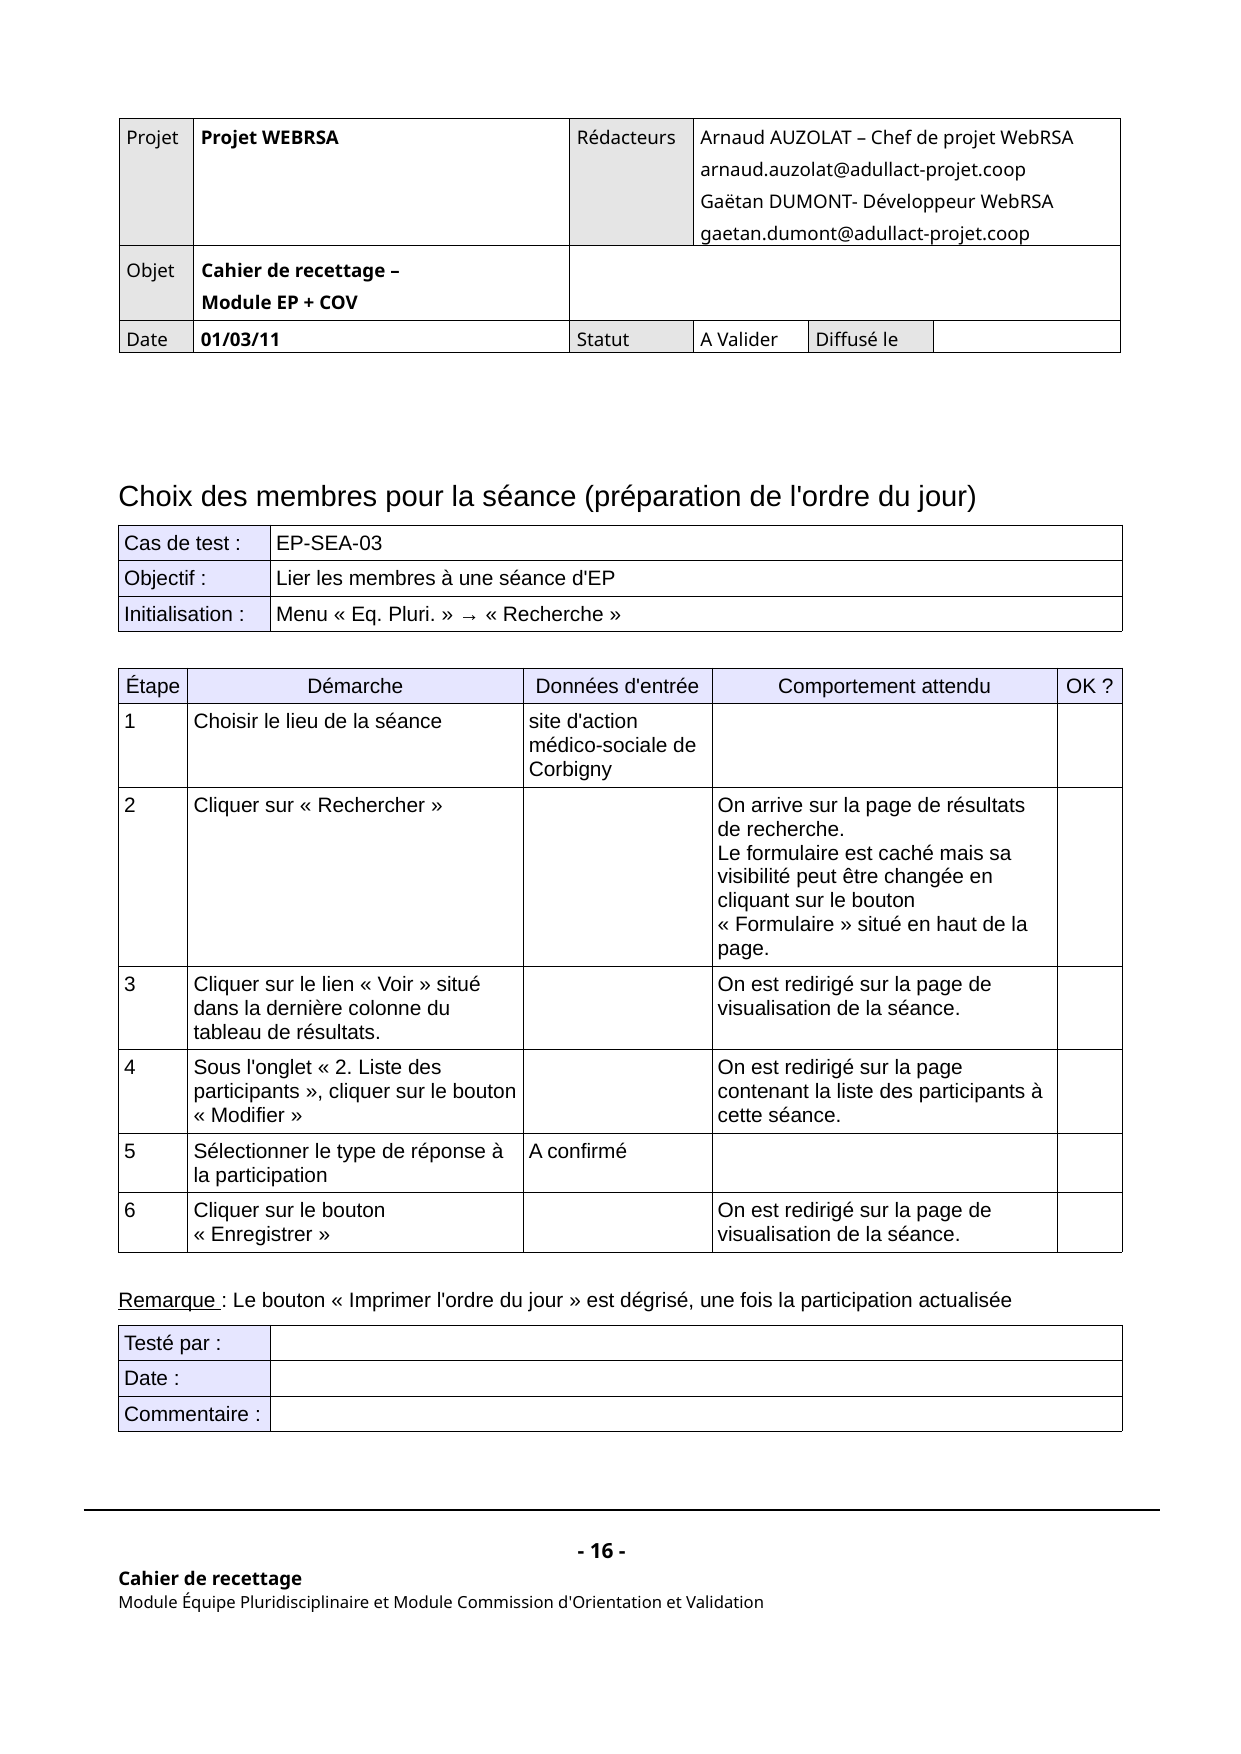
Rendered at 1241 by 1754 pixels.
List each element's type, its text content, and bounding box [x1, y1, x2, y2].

table_header [271, 1326, 1122, 1360]
table_cell 2 [119, 788, 187, 966]
text Remarque : Le bouton « Imprimer l'ordre du jour » est dégrisé, une fois la participation actualisée [118, 1288, 1122, 1312]
table_cell On arrive sur la page de résultats de recherche. Le formulaire est caché mais sa visibilité peut être changée en cliquant sur le bouton « Formulaire » situé en haut de la page. [713, 788, 1057, 966]
table_header OK ? [1058, 669, 1122, 703]
table_cell Cliquer sur « Rechercher » [188, 788, 523, 966]
table_cell Objectif : [119, 561, 270, 596]
table_cell Commentaire : [119, 1397, 270, 1431]
table_header EP-SEA-03 [271, 526, 1122, 560]
table_cell [524, 1050, 712, 1133]
table_cell On est redirigé sur la page contenant la liste des participants à cette séance. [713, 1050, 1057, 1133]
table_cell [524, 967, 712, 1049]
table_header Cas de test : [119, 526, 270, 560]
table_cell [1058, 1193, 1122, 1252]
table_cell [1058, 1050, 1122, 1133]
table_cell Sélectionner le type de réponse à la participation [188, 1134, 523, 1192]
table_cell [524, 1193, 712, 1252]
table_cell 4 [119, 1050, 187, 1133]
table_cell On est redirigé sur la page de visualisation de la séance. [713, 1193, 1057, 1252]
table_cell [713, 1134, 1057, 1192]
table_cell Cliquer sur le bouton « Enregistrer » [188, 1193, 523, 1252]
table_cell [1058, 1134, 1122, 1192]
table_header Étape [119, 669, 187, 703]
table_cell [271, 1397, 1122, 1431]
table_cell On est redirigé sur la page de visualisation de la séance. [713, 967, 1057, 1049]
table_cell Choisir le lieu de la séance [188, 704, 523, 787]
table_cell Cliquer sur le lien « Voir » situé dans la dernière colonne du tableau de résultats. [188, 967, 523, 1049]
table_cell Menu « Eq. Pluri. » → « Recherche » [271, 597, 1122, 631]
table_cell site d'action médico-sociale de Corbigny [524, 704, 712, 787]
table_cell 3 [119, 967, 187, 1049]
table_cell [1058, 704, 1122, 787]
table_cell Sous l'onglet « 2. Liste des participants », cliquer sur le bouton « Modifier » [188, 1050, 523, 1133]
table_cell [1058, 788, 1122, 966]
table_cell [1058, 967, 1122, 1049]
subtitle Choix des membres pour la séance (préparation de l'ordre du jour) [118, 478, 1122, 512]
table_cell Initialisation : [119, 597, 270, 631]
table_cell [713, 704, 1057, 787]
table_cell 1 [119, 704, 187, 787]
table_header Données d'entrée [524, 669, 712, 703]
table_cell [524, 788, 712, 966]
table_cell 5 [119, 1134, 187, 1192]
table_header Démarche [188, 669, 523, 703]
table_cell Date : [119, 1361, 270, 1396]
table_header Testé par : [119, 1326, 270, 1360]
table_cell Lier les membres à une séance d'EP [271, 561, 1122, 596]
table_header Comportement attendu [713, 669, 1057, 703]
table_cell A confirmé [524, 1134, 712, 1192]
table_cell 6 [119, 1193, 187, 1252]
table_cell [271, 1361, 1122, 1396]
